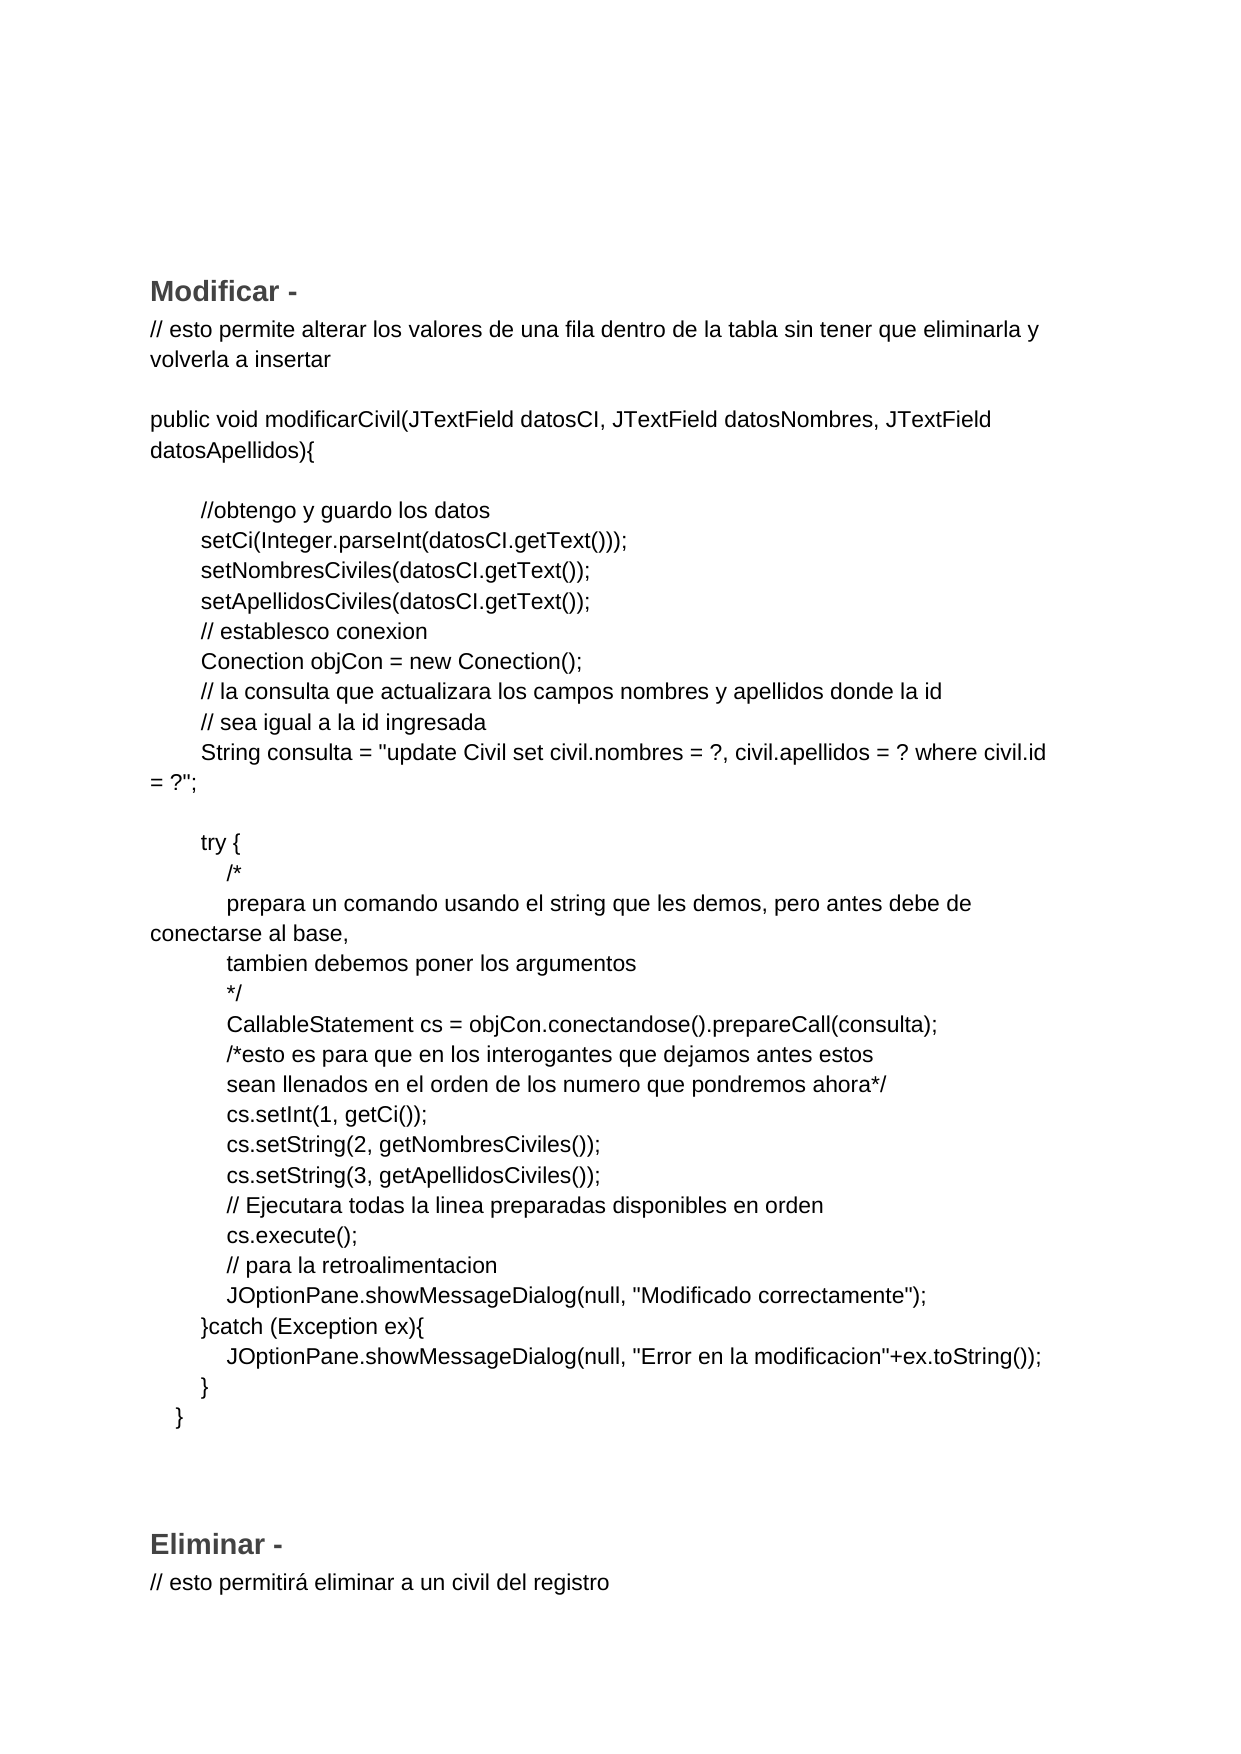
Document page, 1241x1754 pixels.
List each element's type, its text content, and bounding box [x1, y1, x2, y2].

text // para la retroalimentacion [150, 1252, 1090, 1279]
subtitle Eliminar - [150, 1527, 1090, 1561]
text public void modificarCivil(JTextField datosCI, JTextField datosNombres, JTextField datosApellidos){ [150, 406, 1090, 463]
text /*esto es para que en los interogantes que dejamos antes estos [150, 1041, 1090, 1067]
text /* [150, 859, 1090, 886]
text cs.setInt(1, getCi()); [150, 1101, 1090, 1128]
text setCi(Integer.parseInt(datosCI.getText())); [150, 527, 1090, 554]
text // esto permite alterar los valores de una fila dentro de la tabla sin tener que eliminarla y volverla a insertar [150, 316, 1090, 372]
text // establesco conexion [150, 618, 1090, 644]
text } [150, 1403, 1090, 1430]
text }catch (Exception ex){ [150, 1313, 1090, 1339]
text // Ejecutara todas la linea preparadas disponibles en orden [150, 1192, 1090, 1218]
subtitle Modificar - [150, 274, 1090, 307]
text */ [150, 980, 1090, 1007]
text // sea igual a la id ingresada [150, 708, 1090, 735]
text cs.setString(3, getApellidosCiviles()); [150, 1162, 1090, 1188]
text tambien debemos poner los argumentos [150, 950, 1090, 977]
text try { [150, 829, 1090, 856]
text cs.execute(); [150, 1222, 1090, 1248]
text //obtengo y guardo los datos [150, 497, 1090, 523]
text JOptionPane.showMessageDialog(null, "Modificado correctamente"); [150, 1282, 1090, 1309]
text Conection objCon = new Conection(); [150, 648, 1090, 674]
text // esto permitirá eliminar a un civil del registro [150, 1569, 1090, 1596]
text String consulta = "update Civil set civil.nombres = ?, civil.apellidos = ? where civil.id = ?"; [150, 739, 1090, 795]
text sean llenados en el orden de los numero que pondremos ahora*/ [150, 1071, 1090, 1097]
text prepara un comando usando el string que les demos, pero antes debe de conectarse al base, [150, 890, 1090, 946]
text } [150, 1373, 1090, 1399]
text // la consulta que actualizara los campos nombres y apellidos donde la id [150, 678, 1090, 705]
text setNombresCiviles(datosCI.getText()); [150, 557, 1090, 584]
text setApellidosCiviles(datosCI.getText()); [150, 588, 1090, 614]
text JOptionPane.showMessageDialog(null, "Error en la modificacion"+ex.toString()); [150, 1343, 1090, 1369]
text CallableStatement cs = objCon.conectandose().prepareCall(consulta); [150, 1011, 1090, 1037]
text cs.setString(2, getNombresCiviles()); [150, 1131, 1090, 1158]
